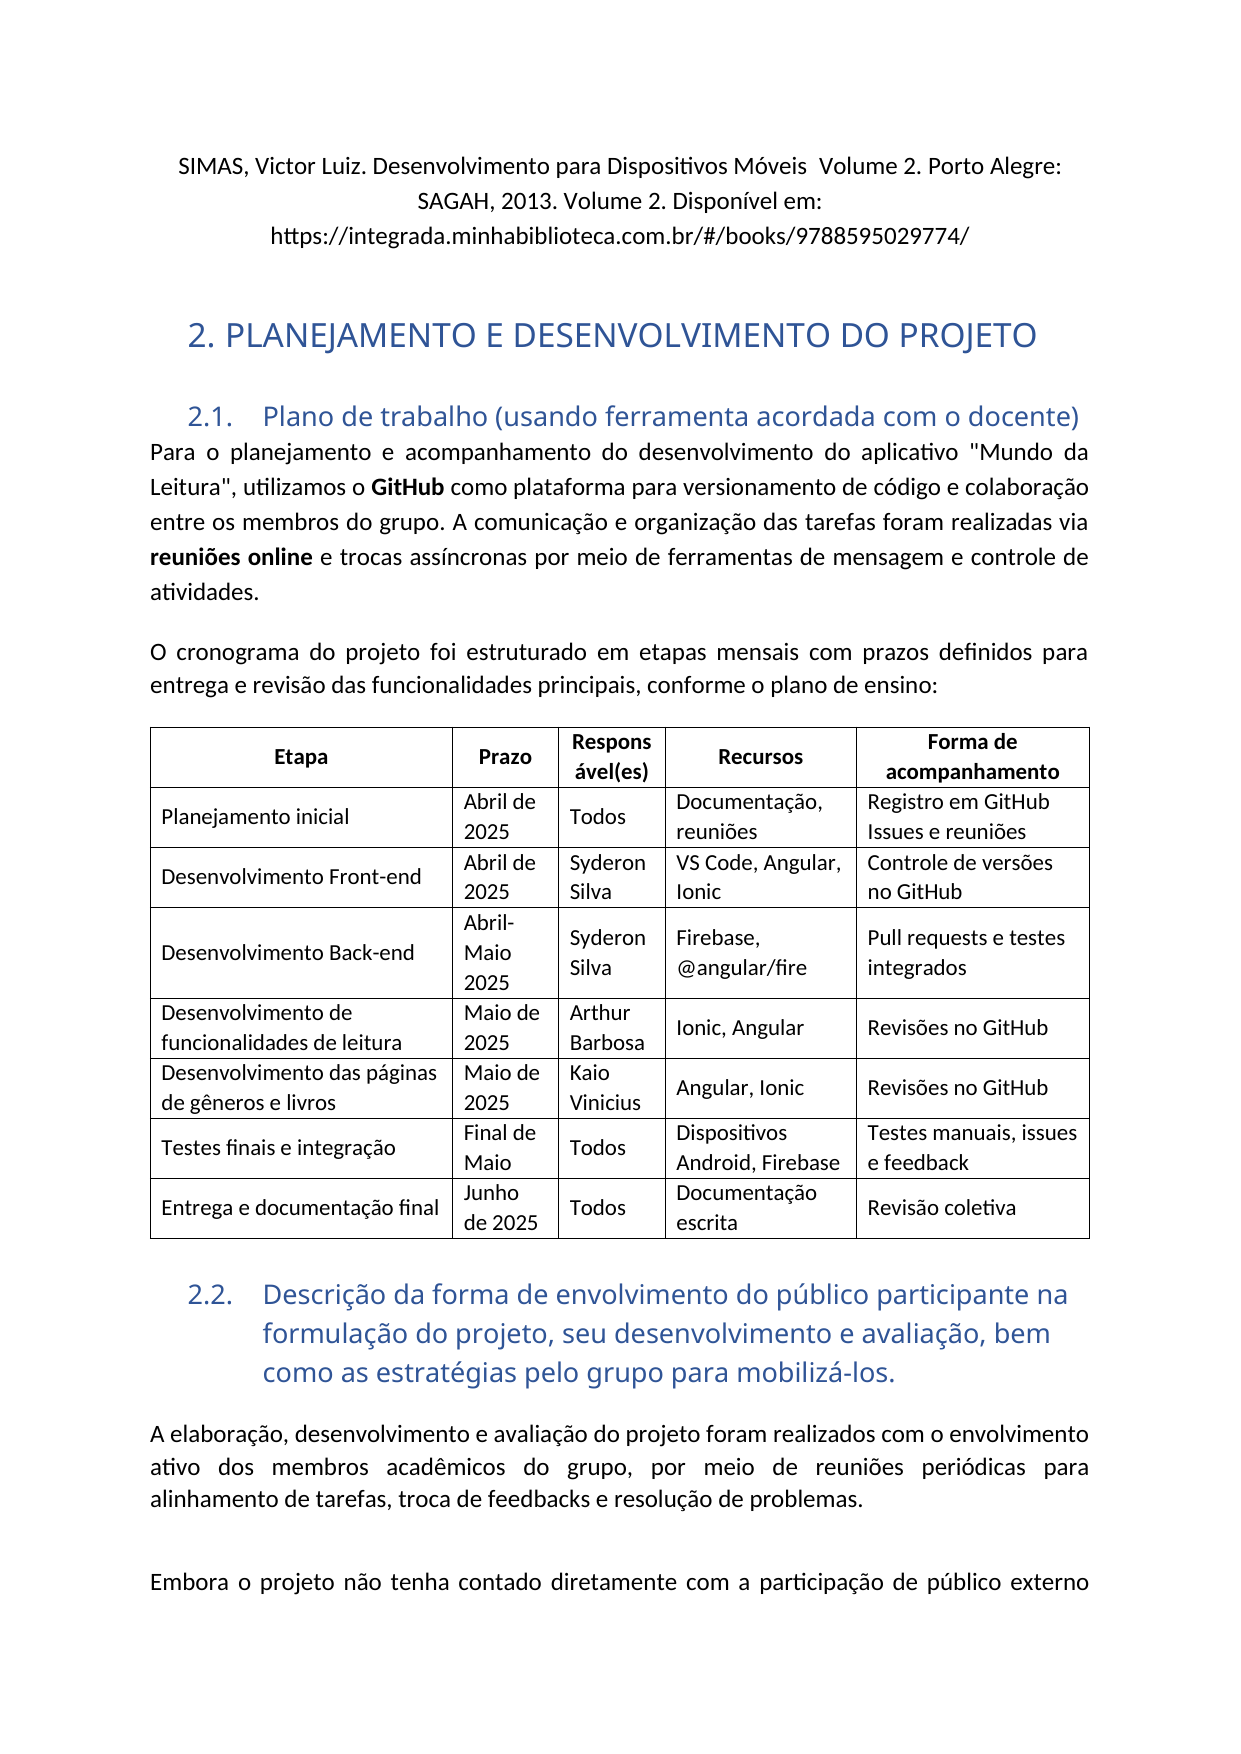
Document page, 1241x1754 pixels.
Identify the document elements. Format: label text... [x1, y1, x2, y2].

table_cell Registro em GitHub Issues e reuniões [857, 788, 1089, 847]
table_cell Testes manuais, issues e feedback [857, 1119, 1089, 1178]
table_cell Desenvolvimento Back-end [151, 908, 452, 997]
table_cell Pull requests e testes integrados [857, 908, 1089, 997]
table_cell Syderon Silva [559, 908, 665, 997]
table_cell Final de Maio [453, 1119, 558, 1178]
list PLANEJAMENTO E DESENVOLVIMENTO DO PROJETO [187, 312, 1090, 358]
text A elaboração, desenvolvimento e avaliação do projeto foram realizados com o envolvimento ativo dos membros acadêmicos do grupo, por meio de reuniões periódicas para alinhamento de tarefas, troca de feedbacks e resolução de problemas. [150, 1418, 1090, 1514]
text Para o planejamento e acompanhamento do desenvolvimento do aplicativo "Mundo da Leitura", utilizamos o GitHub como plataforma para versionamento de código e colaboração entre os membros do grupo. A comunicação e organização das tarefas foram realizadas via reuniões online e trocas assíncronas por meio de ferramentas de mensagem e controle de atividades. [150, 436, 1090, 607]
table_cell Desenvolvimento Front-end [151, 848, 452, 907]
table_cell Ionic, Angular [666, 999, 856, 1058]
table_cell VS Code, Angular, Ionic [666, 848, 856, 907]
table_cell Dispositivos Android, Firebase [666, 1119, 856, 1178]
table_cell Todos [559, 788, 665, 847]
table_cell Abril de 2025 [453, 788, 558, 847]
table_cell Todos [559, 1119, 665, 1178]
table_cell Maio de 2025 [453, 999, 558, 1058]
table_cell Desenvolvimento das páginas de gêneros e livros [151, 1059, 452, 1118]
table_cell Desenvolvimento de funcionalidades de leitura [151, 999, 452, 1058]
table_cell Arthur Barbosa [559, 999, 665, 1058]
table_header Recursos [666, 728, 856, 787]
table_header Forma de acompanhamento [857, 728, 1089, 787]
table_cell Syderon Silva [559, 848, 665, 907]
table_cell Entrega e documentação final [151, 1179, 452, 1238]
table_cell Kaio Vinicius [559, 1059, 665, 1118]
table_cell Revisões no GitHub [857, 1059, 1089, 1118]
table_cell Maio de 2025 [453, 1059, 558, 1118]
table_cell Revisão coletiva [857, 1179, 1089, 1238]
table_cell Todos [559, 1179, 665, 1238]
table_cell Firebase, @angular/fire [666, 908, 856, 997]
table_cell Planejamento inicial [151, 788, 452, 847]
table_cell Revisões no GitHub [857, 999, 1089, 1058]
text Embora o projeto não tenha contado diretamente com a participação de público externo [150, 1566, 1090, 1597]
table_cell Controle de versões no GitHub [857, 848, 1089, 907]
table_cell Angular, Ionic [666, 1059, 856, 1118]
table_cell Testes finais e integração [151, 1119, 452, 1178]
table_header Responsável(es) [559, 728, 665, 787]
table_cell Documentação escrita [666, 1179, 856, 1238]
table_cell Documentação, reuniões [666, 788, 856, 847]
table_cell Abril-Maio 2025 [453, 908, 558, 997]
table_header Etapa [151, 728, 452, 787]
table_header Prazo [453, 728, 558, 787]
text SIMAS, Victor Luiz. Desenvolvimento para Dispositivos Móveis ­ Volume 2. Porto Alegre: SAGAH, 2013. Volume 2. Disponível em: https://integrada.minhabiblioteca.com.br/#/books/9788595029774/ [150, 150, 1090, 251]
text O cronograma do projeto foi estruturado em etapas mensais com prazos definidos para entrega e revisão das funcionalidades principais, conforme o plano de ensino: [150, 636, 1090, 699]
table_cell Junho de 2025 [453, 1179, 558, 1238]
list Plano de trabalho (usando ferramenta acordada com o docente) [187, 397, 1090, 434]
table_cell Abril de 2025 [453, 848, 558, 907]
list Descrição da forma de envolvimento do público participante na formulação do projeto, seu desenvolvimento e avaliação, bem como as estratégias pelo grupo para mobilizá-los. [187, 1275, 1090, 1391]
